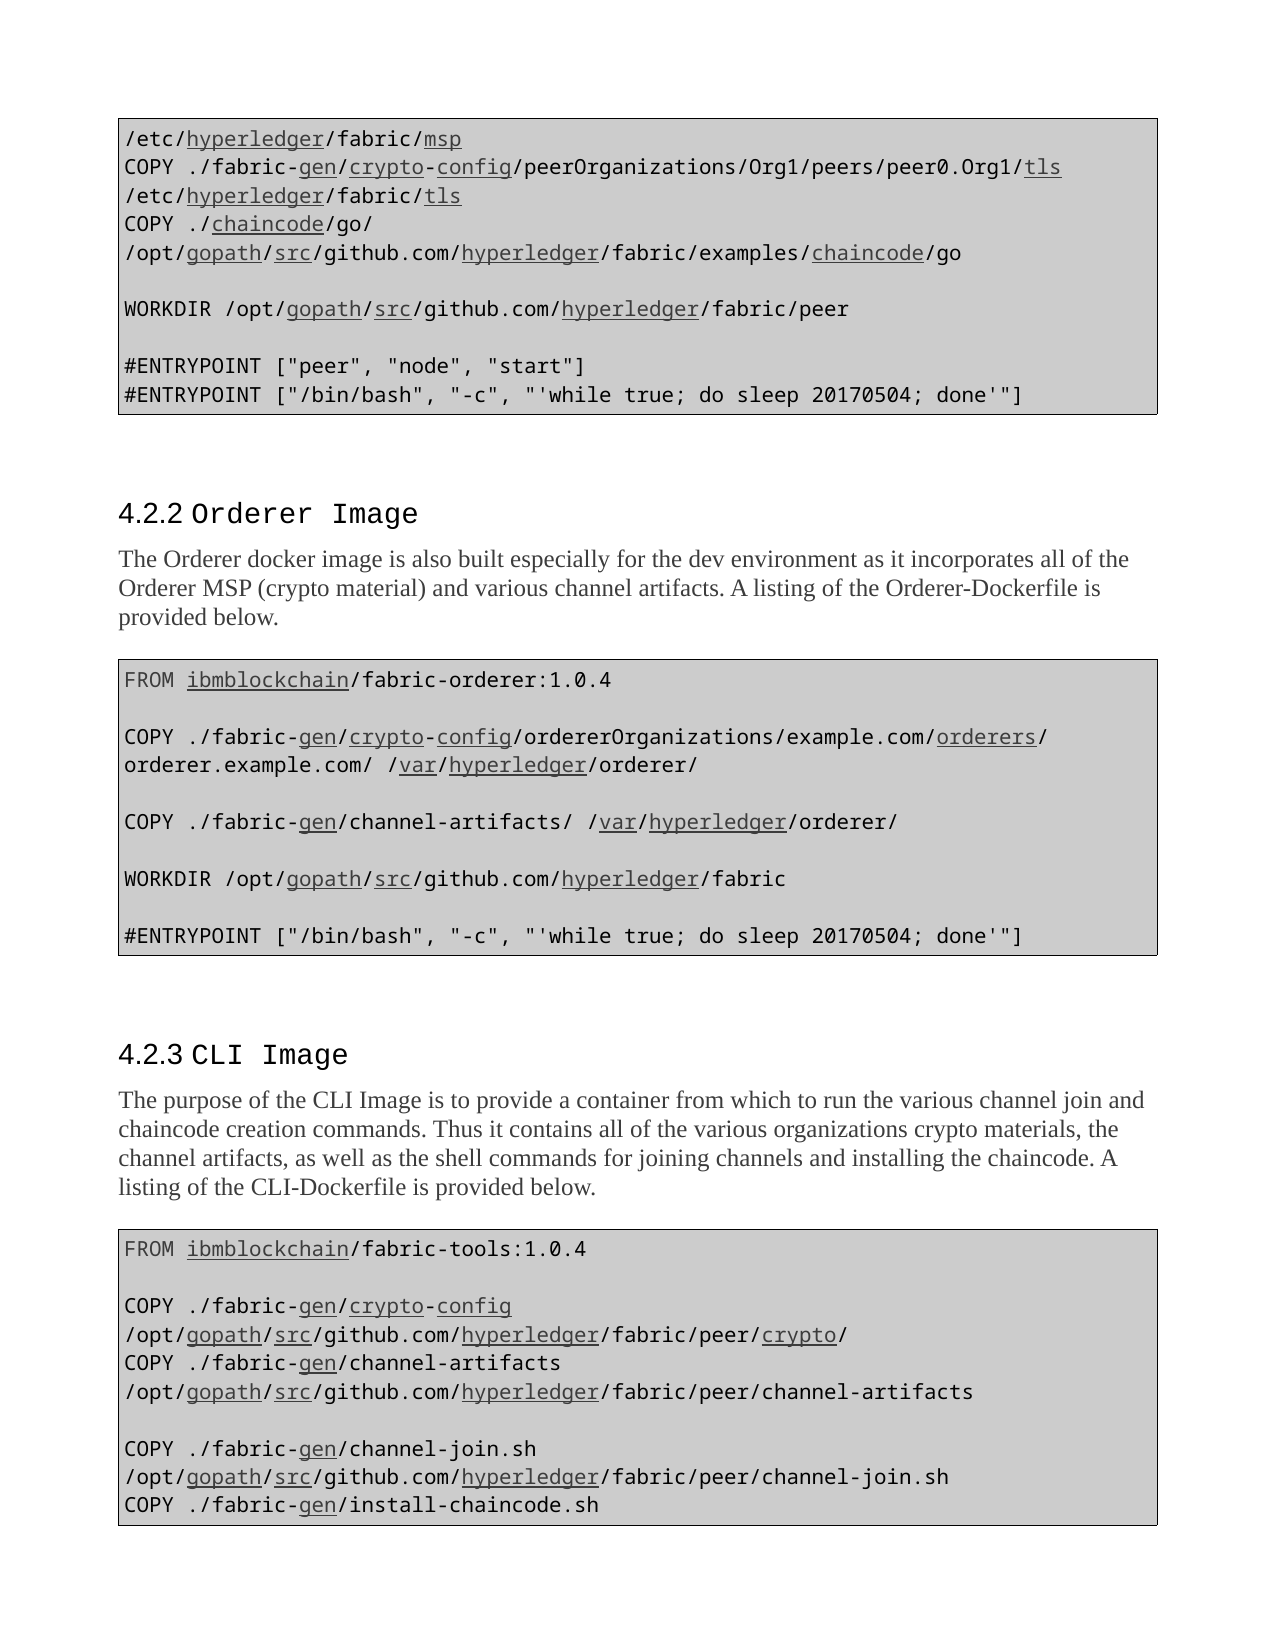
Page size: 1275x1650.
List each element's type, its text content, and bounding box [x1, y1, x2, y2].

table_header FROM ibmblockchain/fabric-tools:1.0.4 COPY ./fabric-gen/crypto-config /opt/gopath/src/github.com/hyperledger/fabric/peer/crypto/ COPY ./fabric-gen/channel-artifacts /opt/gopath/src/github.com/hyperledger/fabric/peer/channel-artifacts COPY ./fabric-gen/channel-join.sh /opt/gopath/src/github.com/hyperledger/fabric/peer/channel-join.sh COPY ./fabric-gen/install-chaincode.sh [119, 1230, 1157, 1525]
subtitle CLI Image [118, 1037, 1157, 1073]
table_header /etc/hyperledger/fabric/msp COPY ./fabric-gen/crypto-config/peerOrganizations/Org1/peers/peer0.Org1/tls /etc/hyperledger/fabric/tls COPY ./chaincode/go/ /opt/gopath/src/github.com/hyperledger/fabric/examples/chaincode/go WORKDIR /opt/gopath/src/github.com/hyperledger/fabric/peer #ENTRYPOINT ["peer", "node", "start"] #ENTRYPOINT ["/bin/bash", "-c", "'while true; do sleep 20170504; done'"] [119, 119, 1157, 414]
table_header FROM ibmblockchain/fabric-orderer:1.0.4 COPY ./fabric-gen/crypto-config/ordererOrganizations/example.com/orderers/orderer.example.com/ /var/hyperledger/orderer/ COPY ./fabric-gen/channel-artifacts/ /var/hyperledger/orderer/ WORKDIR /opt/gopath/src/github.com/hyperledger/fabric #ENTRYPOINT ["/bin/bash", "-c", "'while true; do sleep 20170504; done'"] [119, 660, 1157, 955]
text The Orderer docker image is also built especially for the dev environment as it incorporates all of the Orderer MSP (crypto material) and various channel artifacts. A listing of the Orderer-Dockerfile is provided below. [118, 544, 1157, 631]
subtitle Orderer Image [118, 496, 1157, 532]
text The purpose of the CLI Image is to provide a container from which to run the various channel join and chaincode creation commands. Thus it contains all of the various organizations crypto materials, the channel artifacts, as well as the shell commands for joining channels and installing the chaincode. A listing of the CLI-Dockerfile is provided below. [118, 1085, 1157, 1200]
